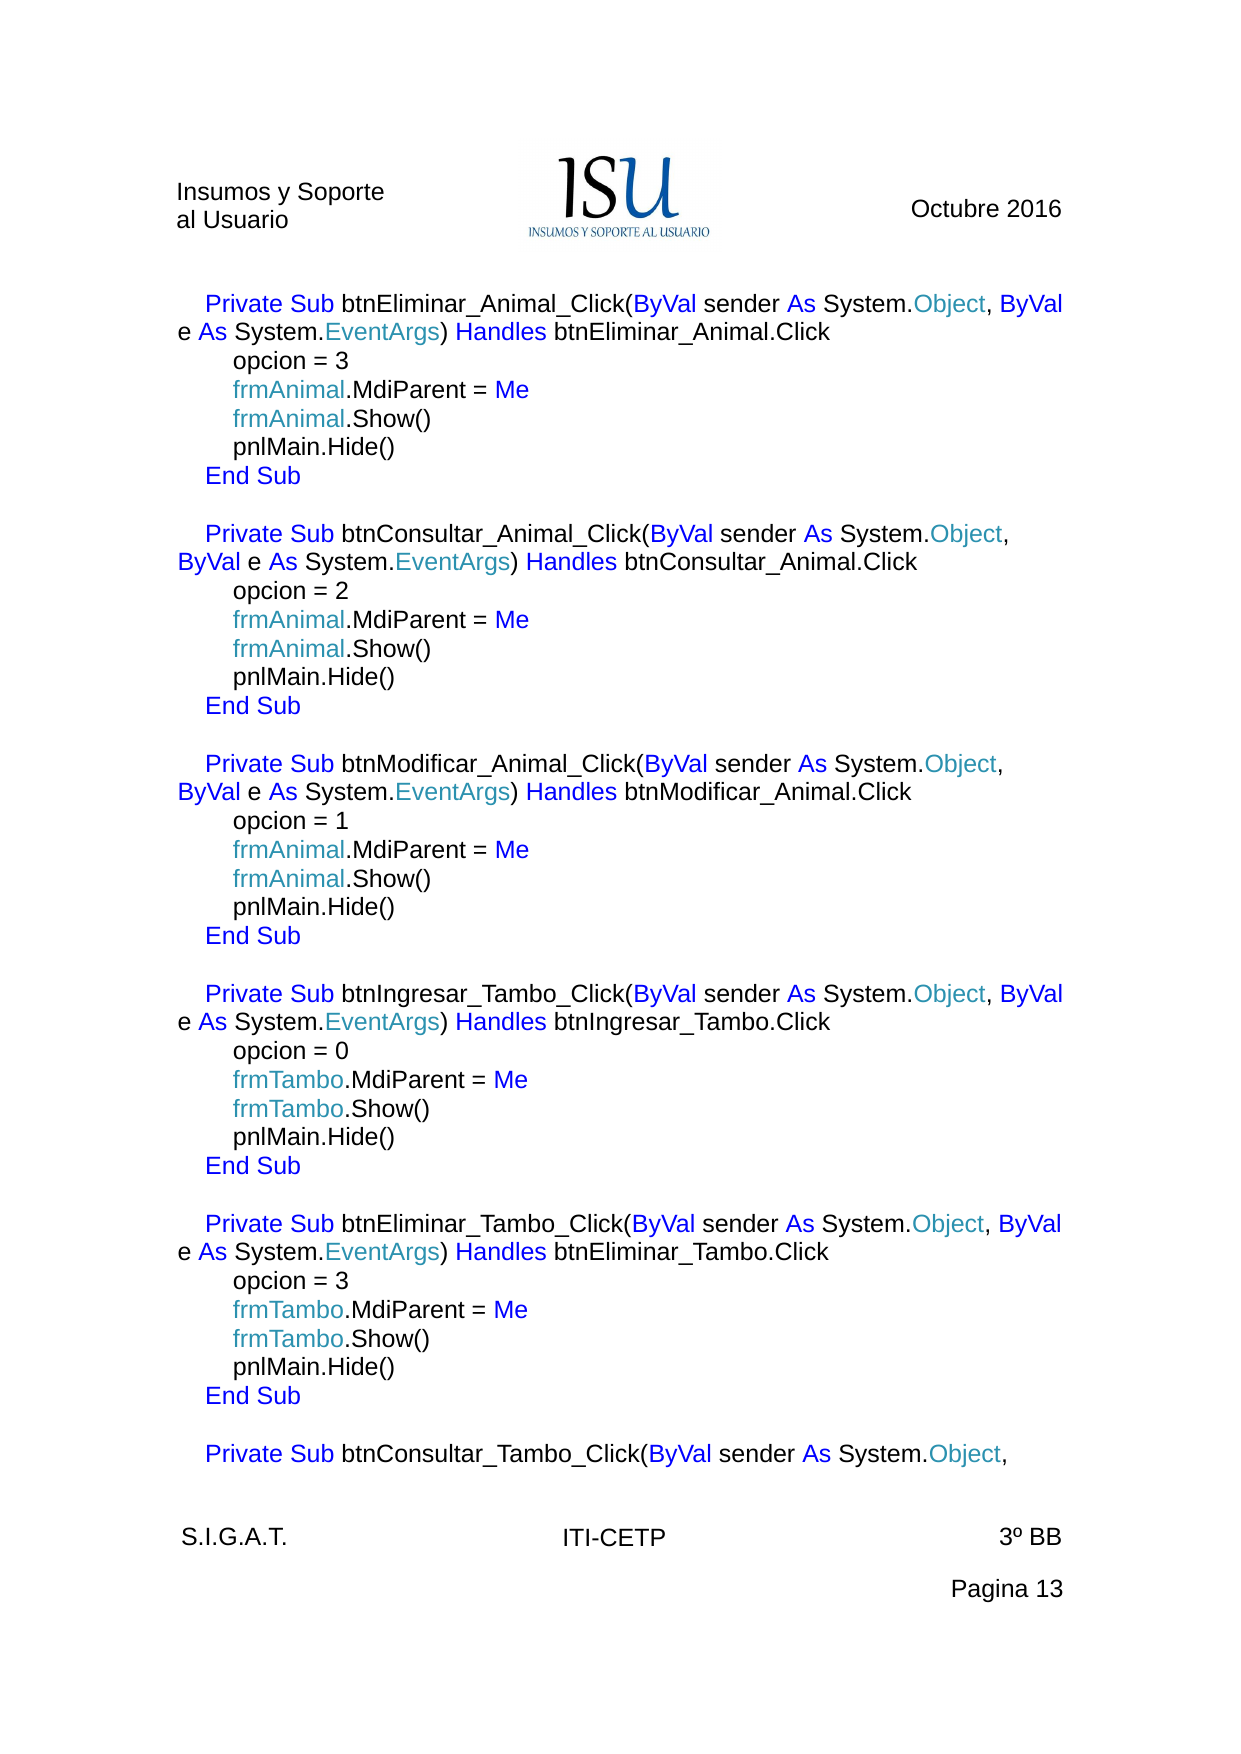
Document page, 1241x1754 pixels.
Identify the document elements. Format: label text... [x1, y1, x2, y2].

text End Sub [177, 1381, 1063, 1410]
text frmTambo.Show() [177, 1323, 1063, 1352]
text End Sub [177, 691, 1063, 720]
text opcion = 2 [177, 576, 1063, 605]
text End Sub [177, 461, 1063, 490]
text frmTambo.MdiParent = Me [177, 1065, 1063, 1093]
text End Sub [177, 1151, 1063, 1180]
text frmTambo.MdiParent = Me [177, 1295, 1063, 1323]
text Private Sub btnConsultar_Tambo_Click(ByVal sender As System.Object, [177, 1438, 1063, 1467]
text frmAnimal.MdiParent = Me [177, 605, 1063, 633]
text End Sub [177, 921, 1063, 950]
text pnlMain.Hide() [177, 432, 1063, 461]
text Private Sub btnIngresar_Tambo_Click(ByVal sender As System.Object, ByVal e As System.EventArgs) Handles btnIngresar_Tambo.Click [177, 978, 1063, 1036]
picture [517, 138, 723, 252]
text pnlMain.Hide() [177, 1352, 1063, 1381]
text pnlMain.Hide() [177, 892, 1063, 921]
text Private Sub btnEliminar_Animal_Click(ByVal sender As System.Object, ByVal e As System.EventArgs) Handles btnEliminar_Animal.Click [177, 288, 1063, 346]
text opcion = 0 [177, 1036, 1063, 1065]
text opcion = 3 [177, 1266, 1063, 1295]
text opcion = 1 [177, 806, 1063, 835]
text Private Sub btnConsultar_Animal_Click(ByVal sender As System.Object, ByVal e As System.EventArgs) Handles btnConsultar_Animal.Click [177, 518, 1063, 576]
text Private Sub btnEliminar_Tambo_Click(ByVal sender As System.Object, ByVal e As System.EventArgs) Handles btnEliminar_Tambo.Click [177, 1208, 1063, 1266]
text Private Sub btnModificar_Animal_Click(ByVal sender As System.Object, ByVal e As System.EventArgs) Handles btnModificar_Animal.Click [177, 748, 1063, 806]
text opcion = 3 [177, 346, 1063, 375]
text pnlMain.Hide() [177, 1122, 1063, 1151]
text pnlMain.Hide() [177, 662, 1063, 691]
text frmAnimal.MdiParent = Me [177, 835, 1063, 863]
text frmAnimal.Show() [177, 863, 1063, 892]
text frmAnimal.MdiParent = Me [177, 375, 1063, 403]
text frmAnimal.Show() [177, 633, 1063, 662]
text frmTambo.Show() [177, 1093, 1063, 1122]
text frmAnimal.Show() [177, 403, 1063, 432]
